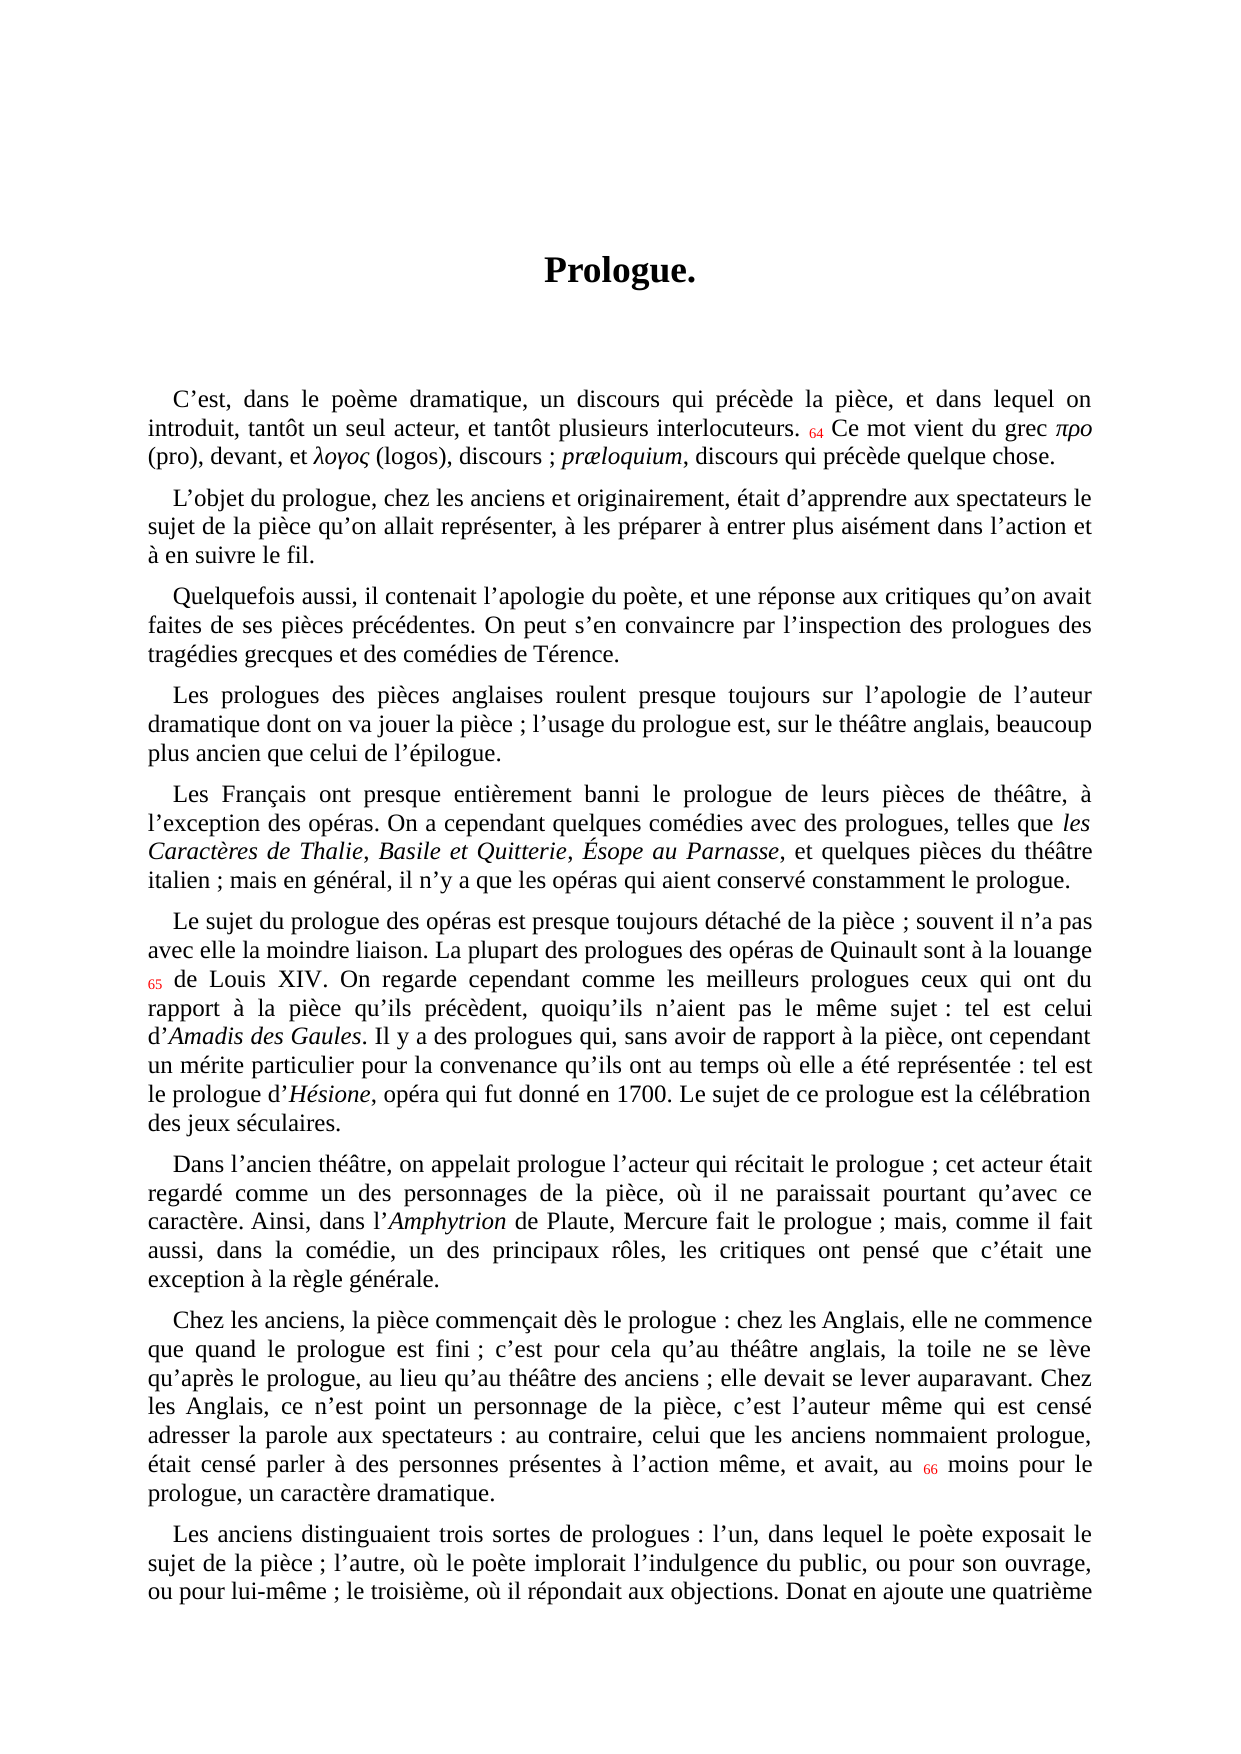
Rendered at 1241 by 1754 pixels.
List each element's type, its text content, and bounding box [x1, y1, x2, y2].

text Les prologues des pièces anglaises roulent presque toujours sur l’apologie de l’auteur dramatique dont on va jouer la pièce ; l’usage du prologue est, sur le théâtre anglais, beaucoup plus ancien que celui de l’épilogue. [148, 680, 1093, 766]
text C’est, dans le poème dramatique, un discours qui précède la pièce, et dans lequel on introduit, tantôt un seul acteur, et tantôt plusieurs interlocuteurs. 64 Ce mot vient du grec προ (pro), devant, et λογος (logos), discours ; præloquium, discours qui précède quelque chose. [148, 384, 1093, 470]
text Le sujet du prologue des opéras est presque toujours détaché de la pièce ; souvent il n’a pas avec elle la moindre liaison. La plupart des prologues des opéras de Quinault sont à la louange 65 de Louis XIV. On regarde cependant comme les meilleurs prologues ceux qui ont du rapport à la pièce qu’ils précèdent, quoiqu’ils n’aient pas le même sujet : tel est celui d’Amadis des Gaules. Il y a des prologues qui, sans avoir de rapport à la pièce, ont cependant un mérite particulier pour la convenance qu’ils ont au temps où elle a été représentée : tel est le prologue d’Hésione, opéra qui fut donné en 1700. Le sujet de ce prologue est la célébration des jeux séculaires. [148, 906, 1093, 1136]
text Dans l’ancien théâtre, on appelait prologue l’acteur qui récitait le prologue ; cet acteur était regardé comme un des personnages de la pièce, où il ne paraissait pourtant qu’avec ce caractère. Ainsi, dans l’Amphytrion de Plaute, Mercure fait le prologue ; mais, comme il fait aussi, dans la comédie, un des principaux rôles, les critiques ont pensé que c’était une exception à la règle générale. [148, 1149, 1093, 1293]
subtitle Prologue. [148, 248, 1093, 291]
text Quelquefois aussi, il contenait l’apologie du poète, et une réponse aux critiques qu’on avait faites de ses pièces précédentes. On peut s’en convaincre par l’inspection des prologues des tragédies grecques et des comédies de Térence. [148, 581, 1093, 668]
text Les Français ont presque entièrement banni le prologue de leurs pièces de théâtre, à l’exception des opéras. On a cependant quelques comédies avec des prologues, telles que les Caractères de Thalie, Basile et Quitterie, Ésope au Parnasse, et quelques pièces du théâtre italien ; mais en général, il n’y a que les opéras qui aient conservé constamment le prologue. [148, 779, 1093, 894]
text Chez les anciens, la pièce commençait dès le prologue : chez les Anglais, elle ne commence que quand le prologue est fini ; c’est pour cela qu’au théâtre anglais, la toile ne se lève qu’après le prologue, au lieu qu’au théâtre des anciens ; elle devait se lever auparavant. Chez les Anglais, ce n’est point un personnage de la pièce, c’est l’auteur même qui est censé adresser la parole aux spectateurs : au contraire, celui que les anciens nommaient prologue, était censé parler à des personnes présentes à l’action même, et avait, au 66 moins pour le prologue, un caractère dramatique. [148, 1305, 1093, 1506]
text Les anciens distinguaient trois sortes de prologues : l’un, dans lequel le poète exposait le sujet de la pièce ; l’autre, où le poète implorait l’indulgence du public, ou pour son ouvrage, ou pour lui-même ; le troisième, où il répondait aux objections. Donat en ajoute une quatrième [148, 1519, 1093, 1605]
text L’objet du prologue, chez les anciens et originairement, était d’apprendre aux spectateurs le sujet de la pièce qu’on allait représenter, à les préparer à entrer plus aisément dans l’action et à en suivre le fil. [148, 483, 1093, 569]
